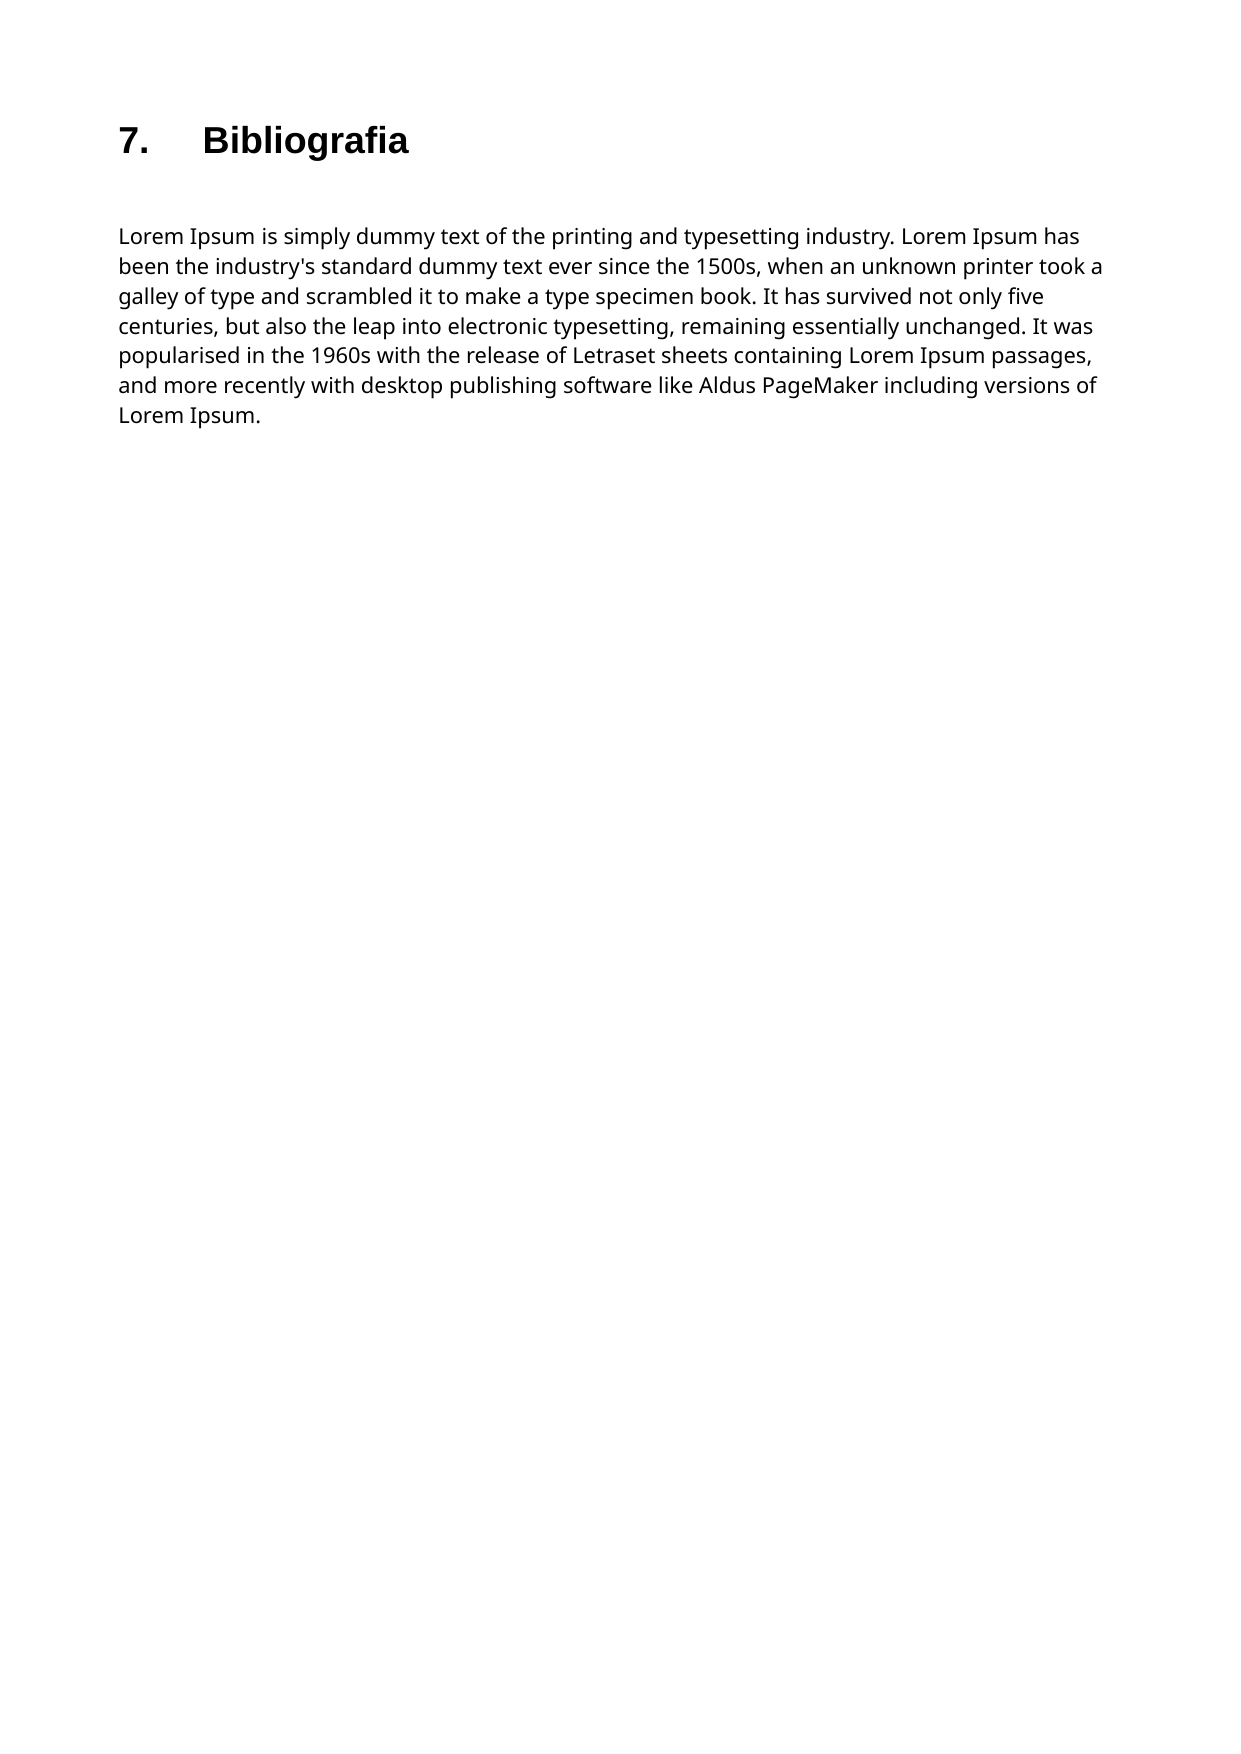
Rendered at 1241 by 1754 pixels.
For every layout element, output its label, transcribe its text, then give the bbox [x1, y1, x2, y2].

text Lorem Ipsum is simply dummy text of the printing and typesetting industry. Lorem Ipsum has been the industry's standard dummy text ever since the 1500s, when an unknown printer took a galley of type and scrambled it to make a type specimen book. It has survived not only five centuries, but also the leap into electronic typesetting, remaining essentially unchanged. It was popularised in the 1960s with the release of Letraset sheets containing Lorem Ipsum passages, and more recently with desktop publishing software like Aldus PageMaker including versions of Lorem Ipsum. [118, 221, 1122, 430]
subtitle Bibliografia [118, 118, 1122, 161]
